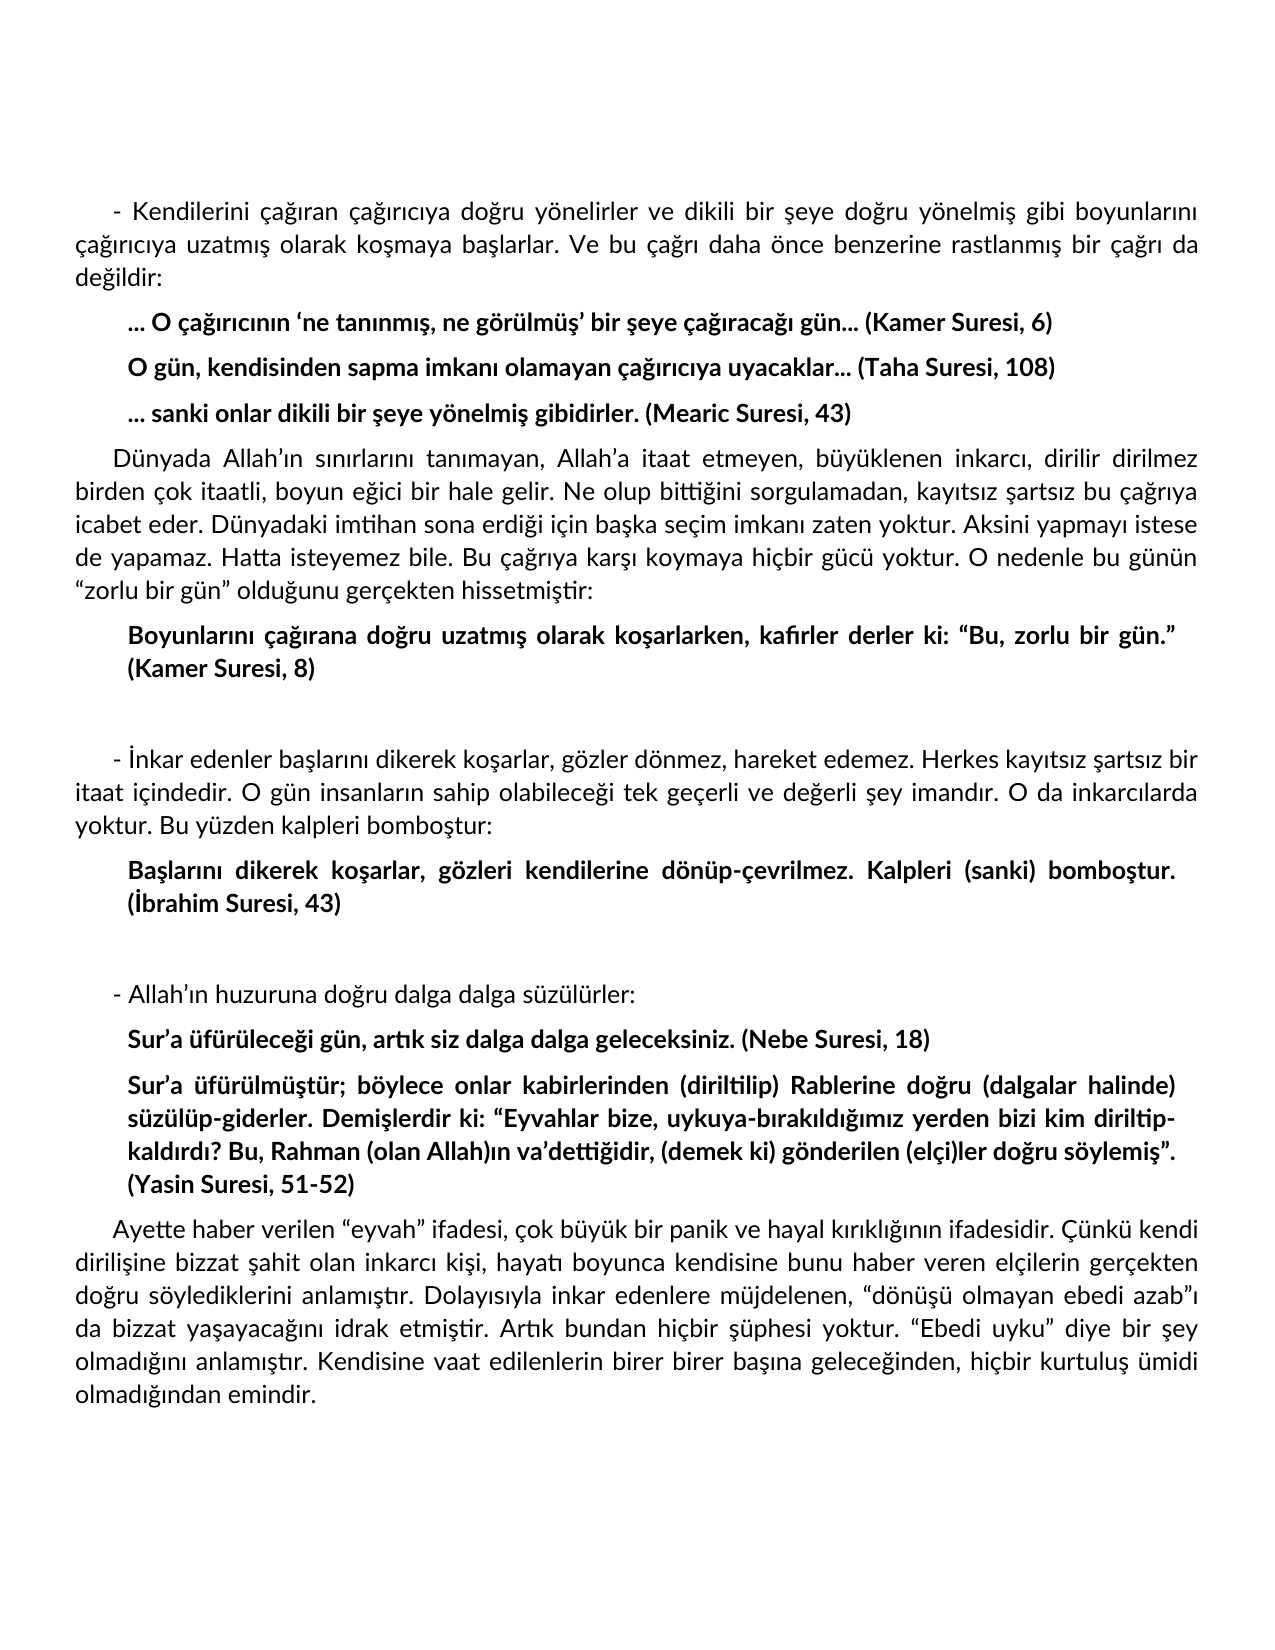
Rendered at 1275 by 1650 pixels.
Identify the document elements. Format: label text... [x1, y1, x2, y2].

text ... O çağırıcının ‘ne tanınmış, ne görülmüş’ bir şeye çağıracağı gün... (Kamer Suresi, 6) [127, 307, 1177, 337]
text Dünyada Allah’ın sınırlarını tanımayan, Allah’a itaat etmeyen, büyüklenen inkarcı, dirilir dirilmez birden çok itaatli, boyun eğici bir hale gelir. Ne olup bittiğini sorgulamadan, kayıtsız şartsız bu çağrıya icabet eder. Dünyadaki imtihan sona erdiği için başka seçim imkanı zaten yoktur. Aksini yapmayı istese de yapamaz. Hatta isteyemez bile. Bu çağrıya karşı koymaya hiçbir gücü yoktur. O nedenle bu günün “zorlu bir gün” olduğunu gerçekten hissetmiştir: [75, 443, 1200, 604]
text Boyunlarını çağırana doğru uzatmış olarak koşarlarken, kafirler derler ki: “Bu, zorlu bir gün.” (Kamer Suresi, 8) [127, 620, 1177, 683]
text O gün, kendisinden sapma imkanı olamayan çağırıcıya uyacaklar... (Taha Suresi, 108) [127, 352, 1177, 382]
text Sur’a üfürüleceği gün, artık siz dalga dalga geleceksiniz. (Nebe Suresi, 18) [127, 1024, 1177, 1054]
text ... sanki onlar dikili bir şeye yönelmiş gibidirler. (Mearic Suresi, 43) [127, 397, 1177, 427]
text Ayette haber verilen “eyvah” ifadesi, çok büyük bir panik ve hayal kırıklığının ifadesidir. Çünkü kendi dirilişine bizzat şahit olan inkarcı kişi, hayatı boyunca kendisine bunu haber veren elçilerin gerçekten doğru söylediklerini anlamıştır. Dolayısıyla inkar edenlere müjdelenen, “dönüşü olmayan ebedi azab”ı da bizzat yaşayacağını idrak etmiştir. Artık bundan hiçbir şüphesi yoktur. “Ebedi uyku” diye bir şey olmadığını anlamıştır. Kendisine vaat edilenlerin birer birer başına geleceğinden, hiçbir kurtuluş ümidi olmadığından emindir. [75, 1214, 1200, 1408]
text - Kendilerini çağıran çağırıcıya doğru yönelirler ve dikili bir şeye doğru yönelmiş gibi boyunlarını çağırıcıya uzatmış olarak koşmaya başlarlar. Ve bu çağrı daha önce benzerine rastlanmış bir çağrı da değildir: [75, 195, 1200, 291]
text Sur’a üfürülmüştür; böylece onlar kabirlerinden (diriltilip) Rablerine doğru (dalgalar halinde) süzülüp-giderler. Demişlerdir ki: “Eyvahlar bize, uykuya-bırakıldığımız yerden bizi kim diriltip-kaldırdı? Bu, Rahman (olan Allah)ın va’dettiğidir, (demek ki) gönderilen (elçi)ler doğru söylemiş”. (Yasin Suresi, 51-52) [127, 1069, 1177, 1198]
text - Allah’ın huzuruna doğru dalga dalga süzülürler: [75, 979, 1200, 1009]
text - İnkar edenler başlarını dikerek koşarlar, gözler dönmez, hareket edemez. Herkes kayıtsız şartsız bir itaat içindedir. O gün insanların sahip olabileceği tek geçerli ve değerli şey imandır. O da inkarcılarda yoktur. Bu yüzden kalpleri bomboştur: [75, 744, 1200, 839]
text Başlarını dikerek koşarlar, gözleri kendilerine dönüp-çevrilmez. Kalpleri (sanki) bomboştur. (İbrahim Suresi, 43) [127, 855, 1177, 918]
